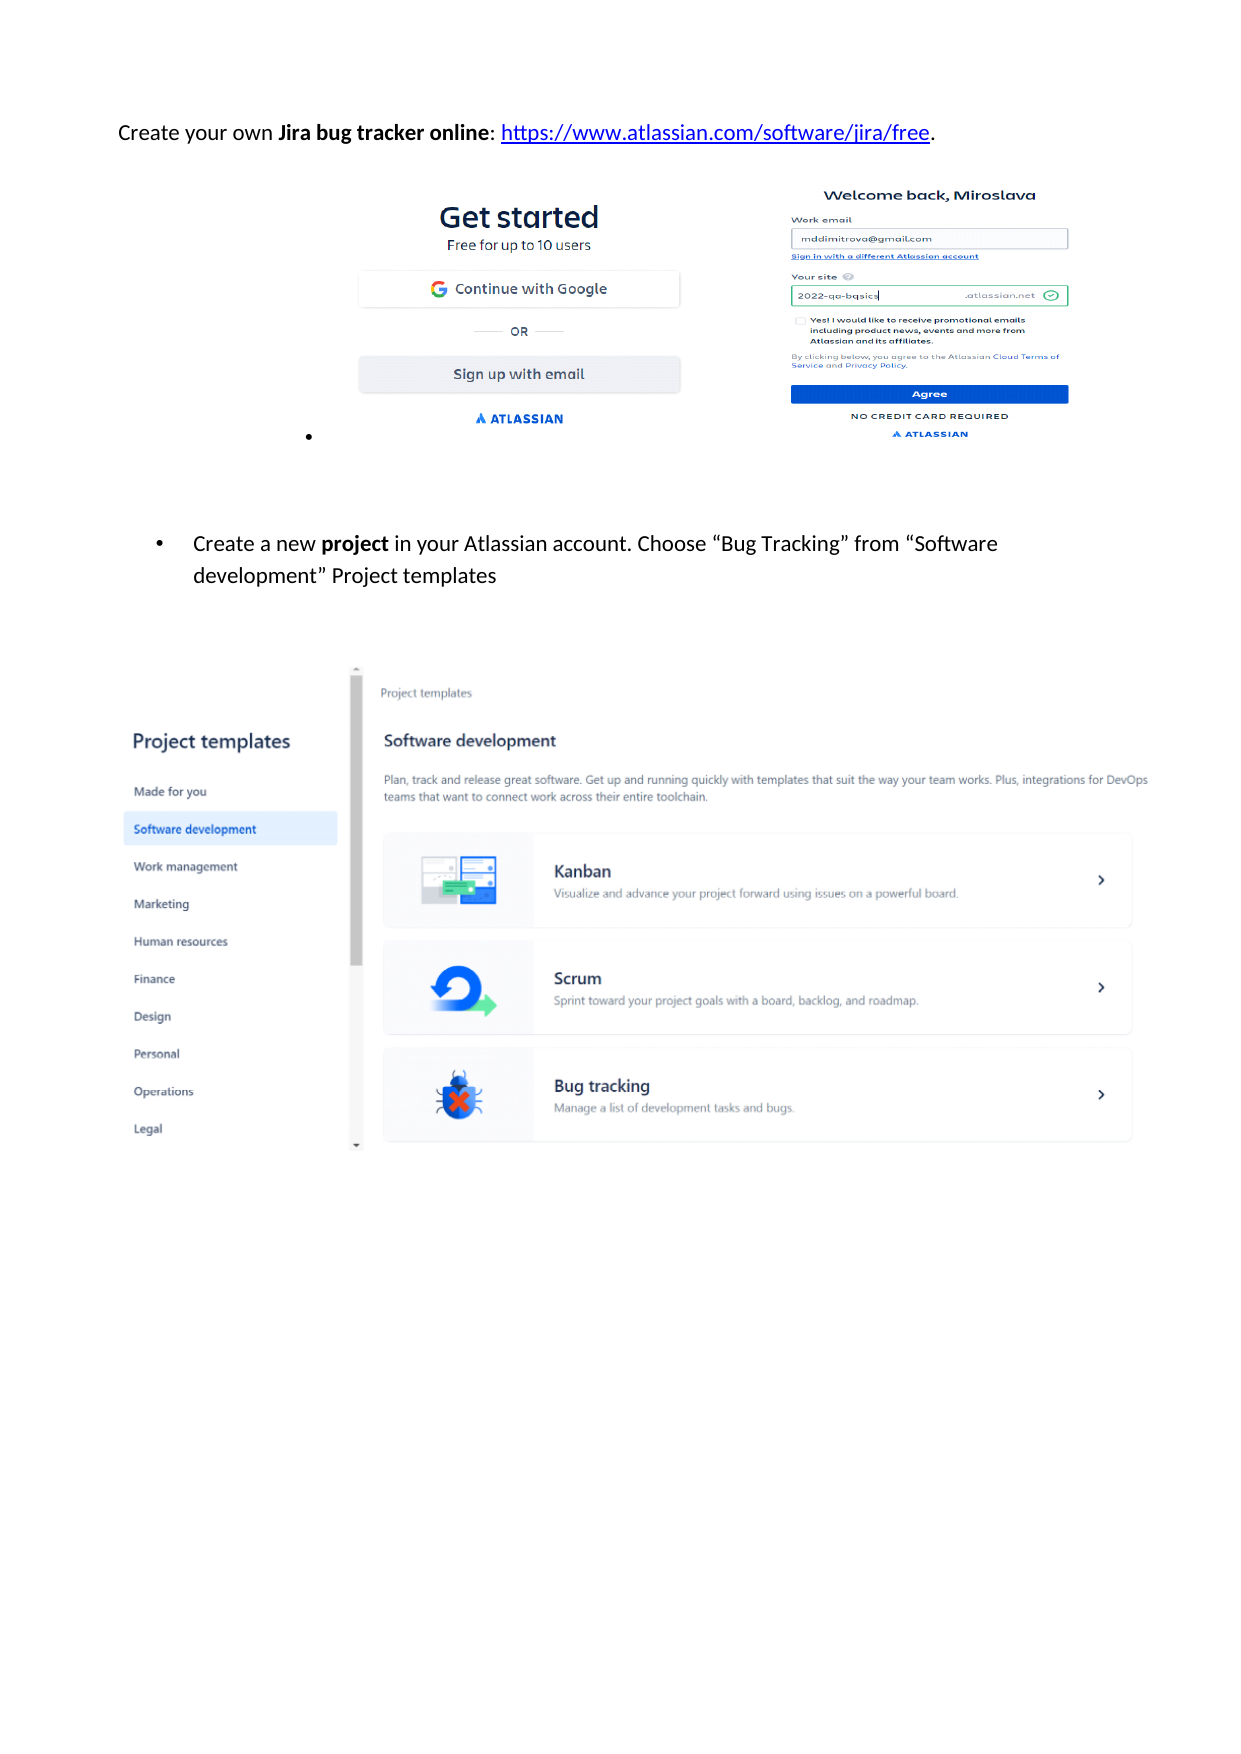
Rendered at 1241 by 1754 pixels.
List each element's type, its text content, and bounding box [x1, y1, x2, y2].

text Create your own Jira bug tracker online: https://www.atlassian.com/software/jira/free. [118, 118, 1122, 146]
list Create a new project in your Atlassian account. Choose “Bug Tracking” from “Software development” Project templates [156, 529, 1122, 589]
